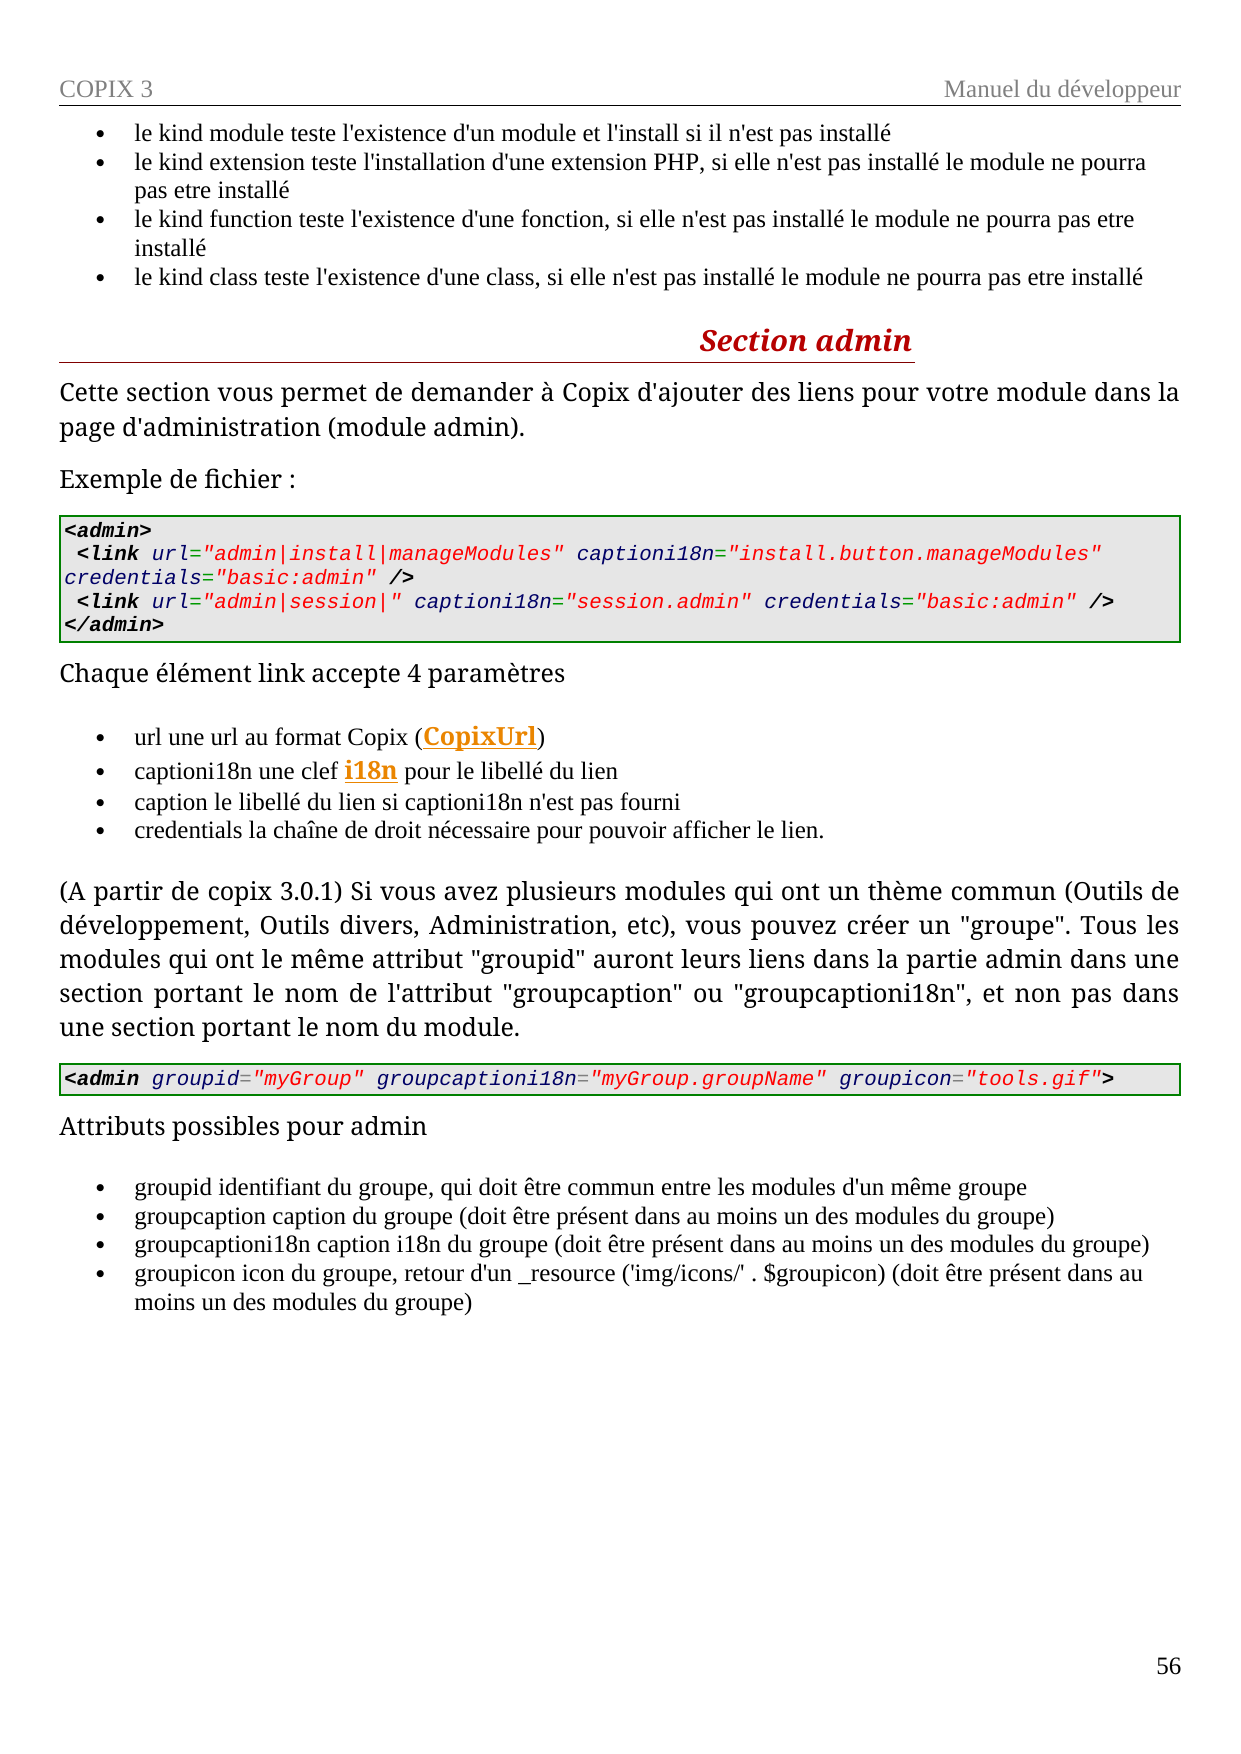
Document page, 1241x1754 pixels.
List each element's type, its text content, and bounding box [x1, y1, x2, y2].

text (A partir de copix 3.0.1) Si vous avez plusieurs modules qui ont un thème commun (Outils de développement, Outils divers, Administration, etc), vous pouvez créer un "groupe". Tous les modules qui ont le même attribut "groupid" auront leurs liens dans la partie admin dans une section portant le nom de l'attribut "groupcaption" ou "groupcaptioni18n", et non pas dans une section portant le nom du module. [59, 873, 1181, 1044]
list credentials la chaîne de droit nécessaire pour pouvoir afficher le lien. [97, 816, 1181, 844]
list groupid identifiant du groupe, qui doit être commun entre les modules d'un même groupe [97, 1172, 1181, 1201]
text Attributs possibles pour admin [59, 1109, 1181, 1143]
text Exemple de fichier : [59, 462, 1181, 496]
text <link url="admin|session|" captioni18n="session.admin" credentials="basic:admin" /> </admin> [61, 586, 1179, 641]
list le kind class teste l'existence d'une class, si elle n'est pas installé le module ne pourra pas etre installé [97, 262, 1181, 291]
text <link url="admin|install|manageModules" captioni18n="install.button.manageModules" credentials="basic:admin" /> [61, 538, 1179, 586]
list le kind function teste l'existence d'une fonction, si elle n'est pas installé le module ne pourra pas etre installé [97, 204, 1181, 262]
list captioni18n une clef i18n pour le libellé du lien [97, 753, 1181, 787]
text <admin> [61, 517, 1179, 538]
list groupicon icon du groupe, retour d'un _resource ('img/icons/' . $groupicon) (doit être présent dans au moins un des modules du groupe) [97, 1258, 1181, 1316]
text <admin groupid="myGroup" groupcaptioni18n="myGroup.groupName" groupicon="tools.gif"> [61, 1065, 1179, 1094]
text Cette section vous permet de demander à Copix d'ajouter des liens pour votre module dans la page d'administration (module admin). [59, 375, 1181, 443]
list caption le libellé du lien si captioni18n n'est pas fourni [97, 787, 1181, 816]
list le kind extension teste l'installation d'une extension PHP, si elle n'est pas installé le module ne pourra pas etre installé [97, 147, 1181, 204]
subtitle Section admin [59, 320, 915, 362]
list le kind module teste l'existence d'un module et l'install si il n'est pas installé [97, 118, 1181, 147]
list groupcaption caption du groupe (doit être présent dans au moins un des modules du groupe) [97, 1201, 1181, 1229]
text Chaque élément link accepte 4 paramètres [59, 656, 1181, 689]
list groupcaptioni18n caption i18n du groupe (doit être présent dans au moins un des modules du groupe) [97, 1229, 1181, 1258]
list url une url au format Copix (CopixUrl) [97, 719, 1181, 753]
